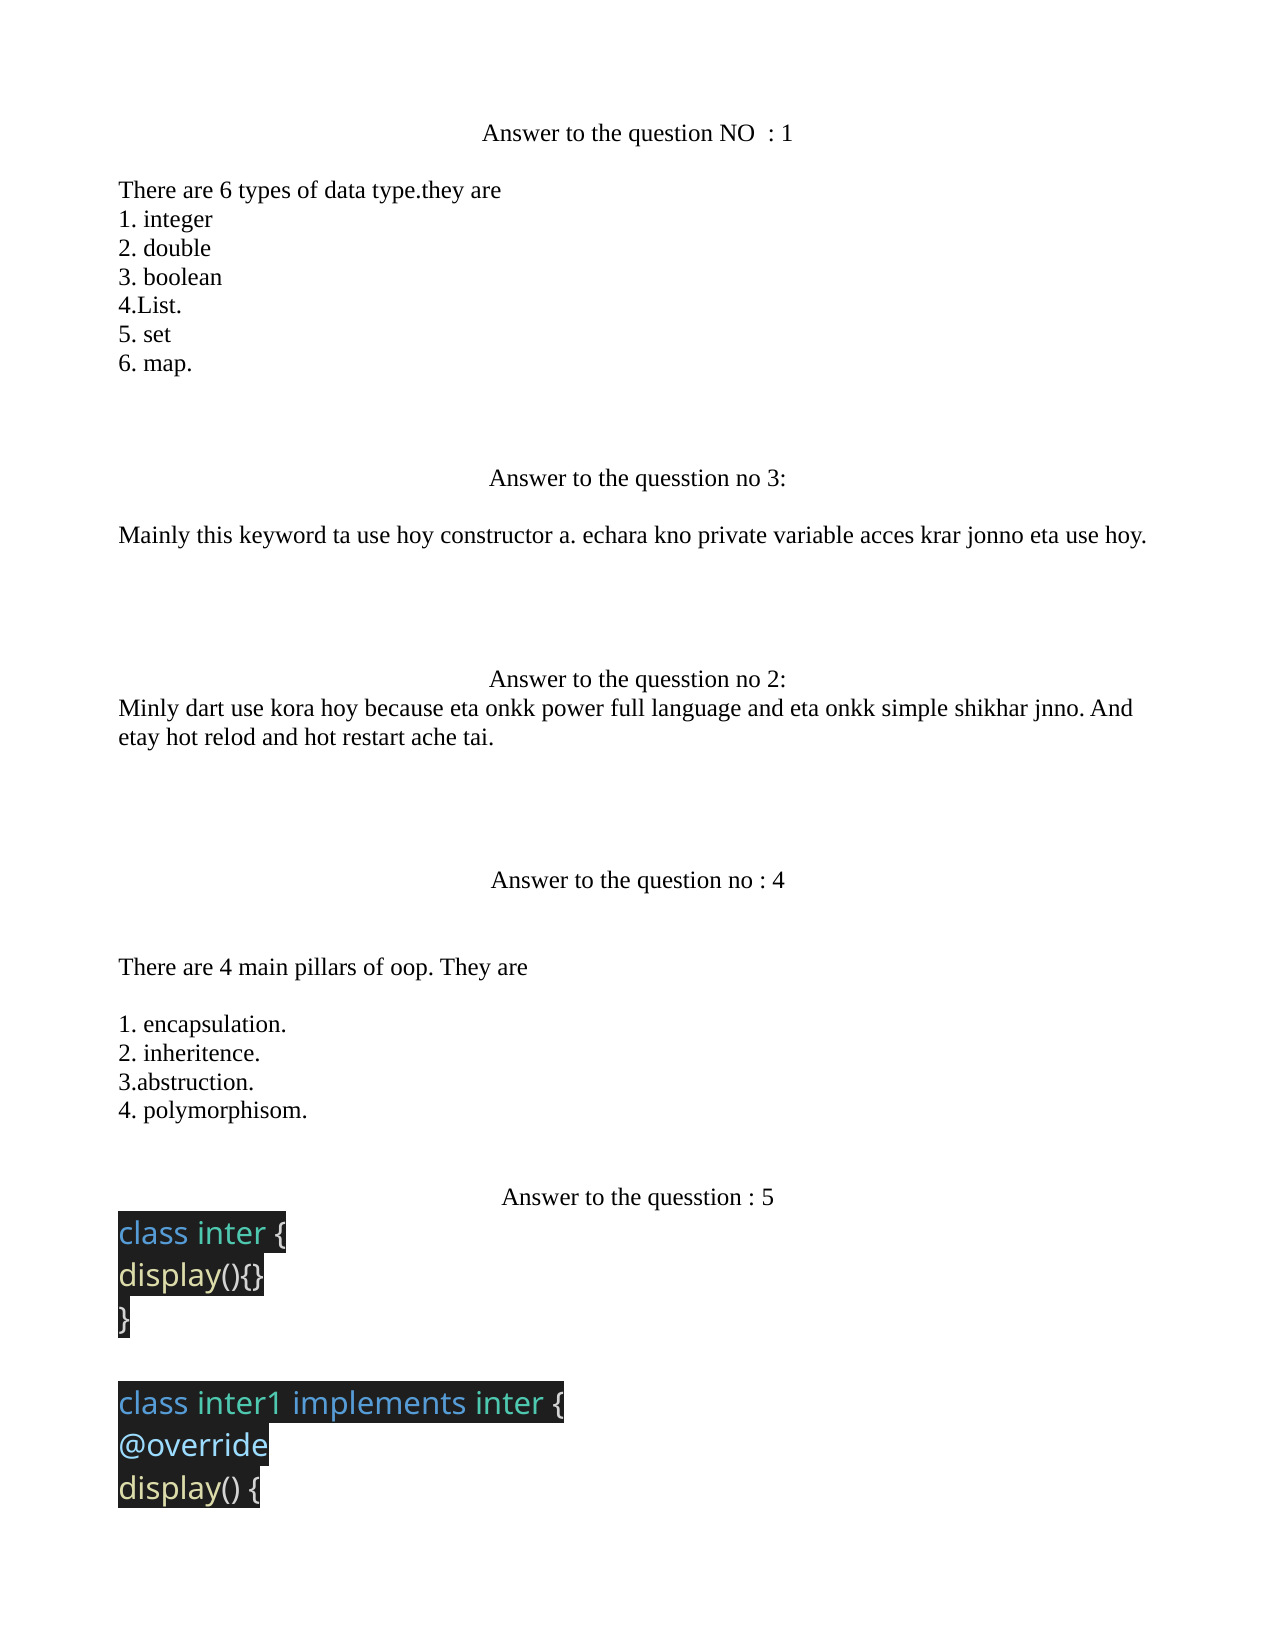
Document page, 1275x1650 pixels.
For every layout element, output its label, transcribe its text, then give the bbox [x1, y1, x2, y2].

text There are 4 main pillars of oop. They are [118, 952, 1157, 981]
text Answer to the question NO : 1 [118, 118, 1157, 147]
text 2. inheritence. [118, 1038, 1157, 1067]
text Mainly this keyword ta use hoy constructor a. echara kno private variable acces krar jonno eta use hoy. [118, 521, 1157, 549]
text Answer to the question no : 4 [118, 866, 1157, 894]
text 6. map. [118, 348, 1157, 377]
text 5. set [118, 319, 1157, 348]
text class inter1 implements inter { [118, 1381, 1157, 1423]
text Answer to the quesstion : 5 [118, 1182, 1157, 1211]
text 2. double [118, 233, 1157, 262]
text Minly dart use kora hoy because eta onkk power full language and eta onkk simple shikhar jnno. And etay hot relod and hot restart ache tai. [118, 693, 1157, 751]
text class inter { [118, 1211, 1157, 1253]
text 1. integer [118, 204, 1157, 233]
text 3.abstruction. [118, 1067, 1157, 1096]
text Answer to the quesstion no 3: [118, 463, 1157, 492]
text Answer to the quesstion no 2: [118, 664, 1157, 693]
text } [118, 1296, 1157, 1338]
text 1. encapsulation. [118, 1009, 1157, 1038]
text There are 6 types of data type.they are [118, 176, 1157, 204]
text 4. polymorphisom. [118, 1096, 1157, 1124]
text 3. boolean [118, 262, 1157, 291]
text display(){} [118, 1253, 1157, 1296]
text display() { [118, 1466, 1157, 1508]
text @override [118, 1423, 1157, 1466]
text 4.List. [118, 291, 1157, 319]
